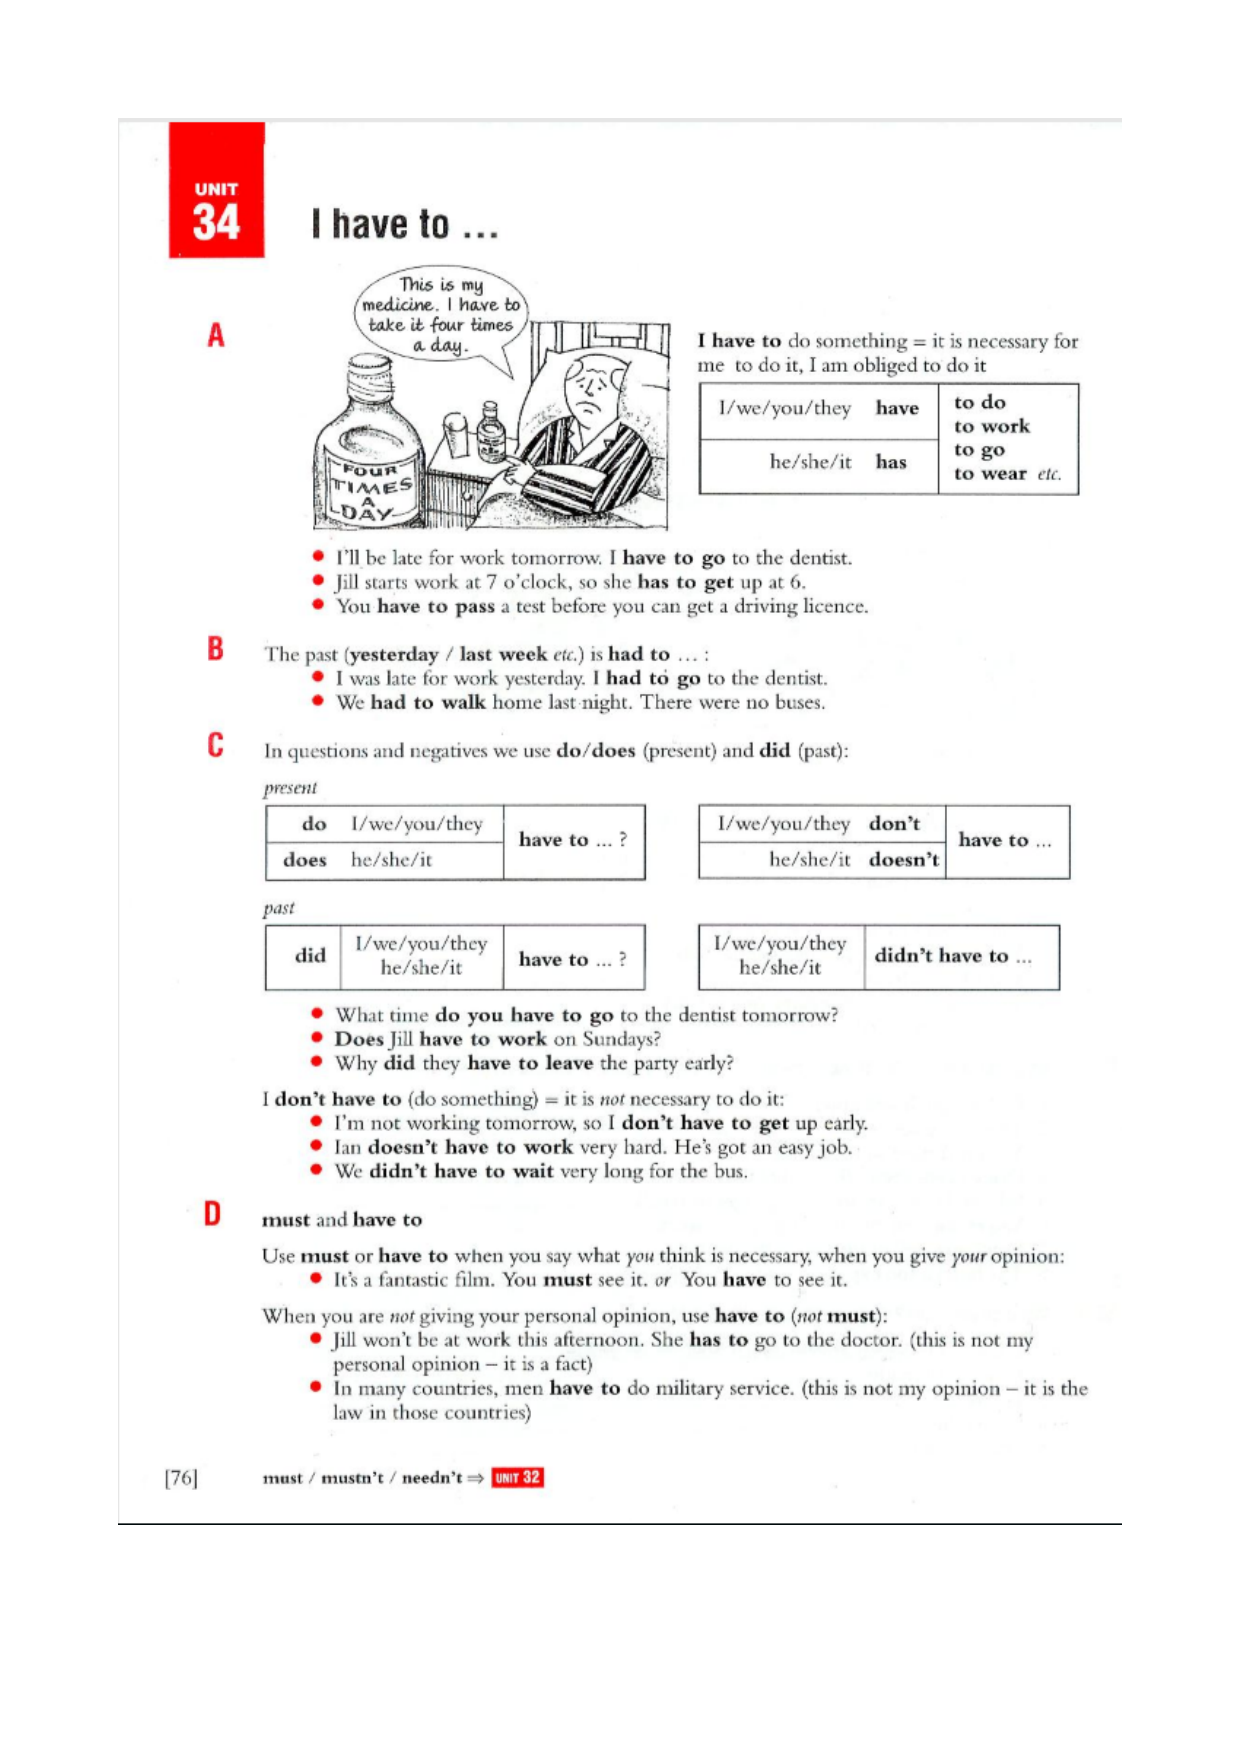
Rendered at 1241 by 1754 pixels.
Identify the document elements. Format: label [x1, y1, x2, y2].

picture [118, 118, 1122, 1525]
